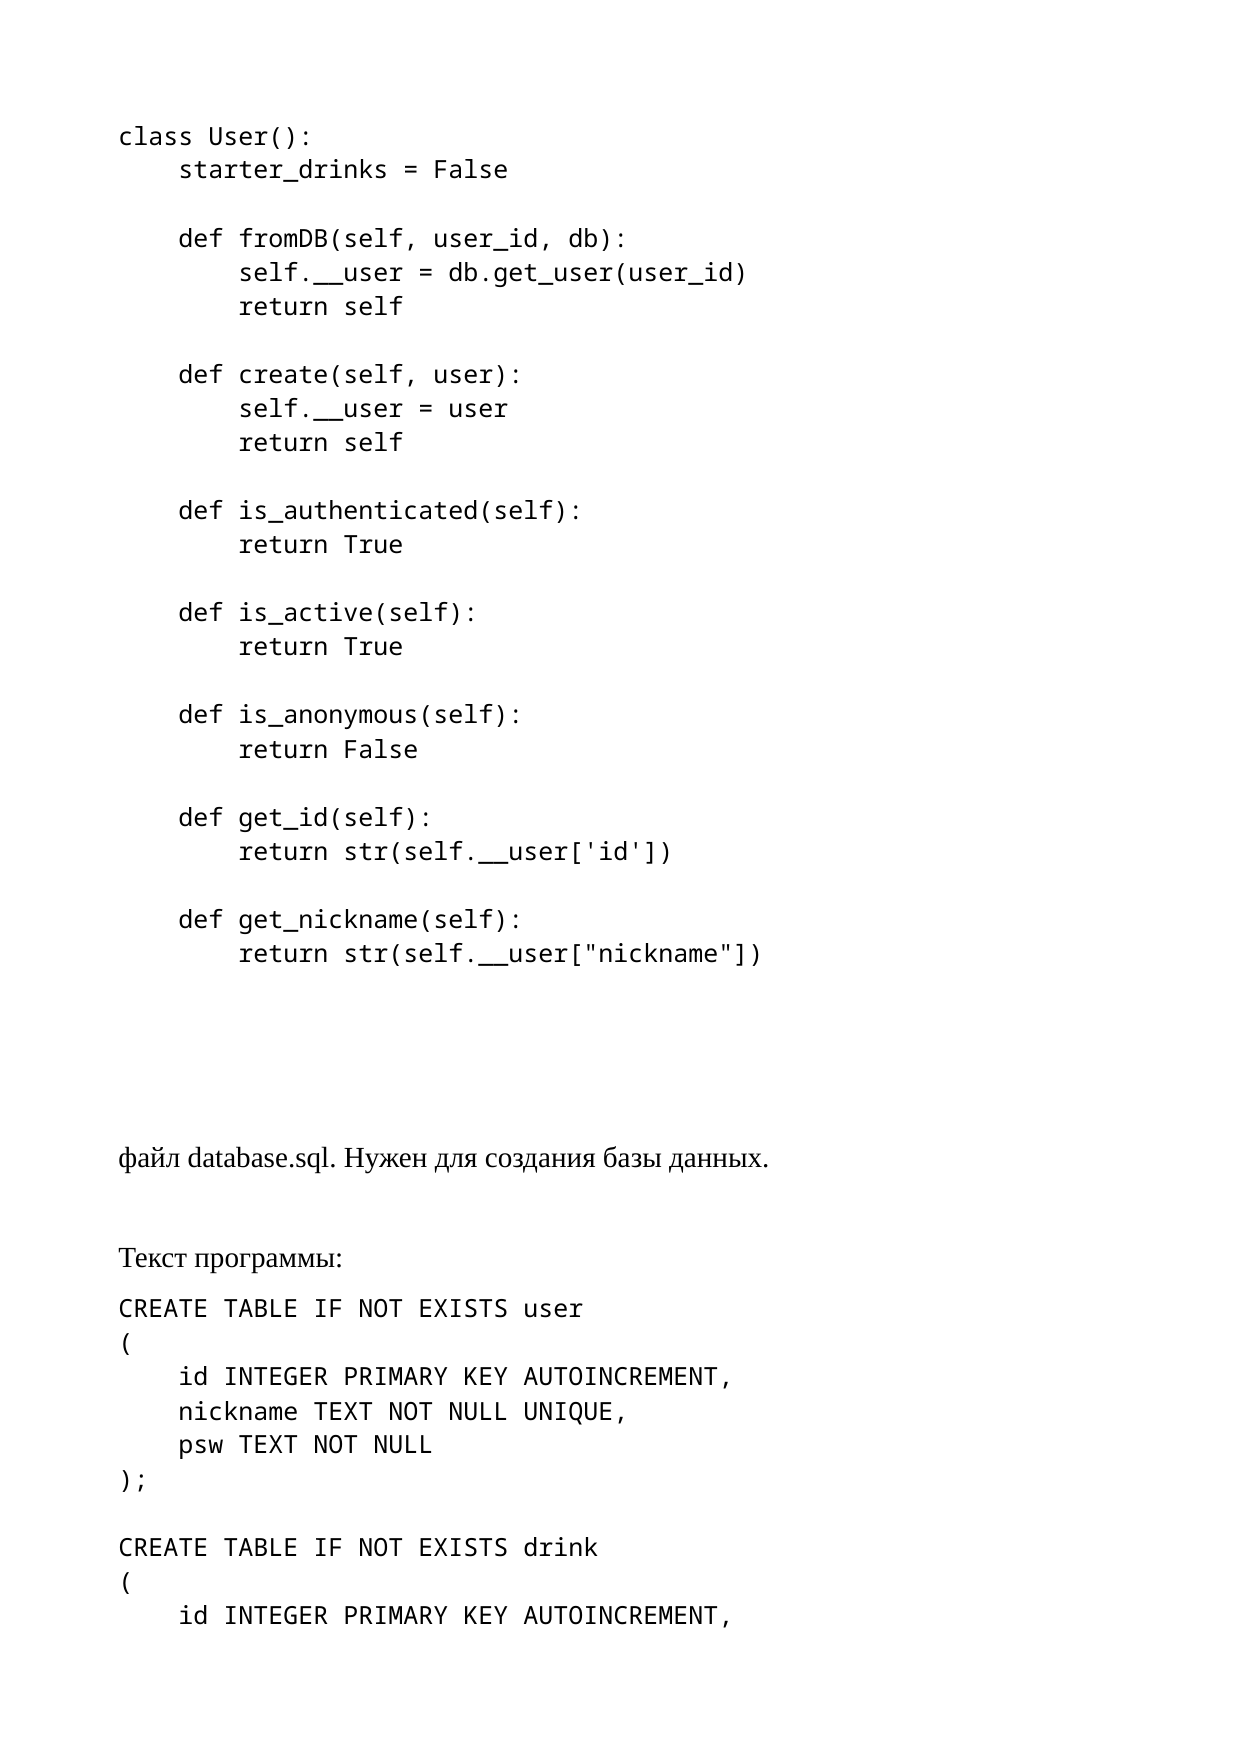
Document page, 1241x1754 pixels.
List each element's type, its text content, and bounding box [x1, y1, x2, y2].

text id INTEGER PRIMARY KEY AUTOINCREMENT, [118, 1359, 1122, 1393]
text def is_anonymous(self): [118, 697, 1122, 731]
text ); [118, 1461, 1122, 1495]
text return str(self.__user["nickname"]) [118, 936, 1122, 970]
text self.__user = user [118, 391, 1122, 425]
text return True [118, 527, 1122, 561]
text def get_nickname(self): [118, 902, 1122, 936]
text class User(): [118, 118, 1122, 152]
text def is_active(self): [118, 595, 1122, 629]
text return True [118, 629, 1122, 663]
text def fromDB(self, user_id, db): [118, 220, 1122, 254]
text return str(self.__user['id']) [118, 833, 1122, 867]
text id INTEGER PRIMARY KEY AUTOINCREMENT, [118, 1597, 1122, 1632]
text файл database.sql. Нужен для создания базы данных. [118, 1140, 1122, 1173]
text nickname TEXT NOT NULL UNIQUE, [118, 1393, 1122, 1427]
text psw TEXT NOT NULL [118, 1427, 1122, 1461]
text ( [118, 1563, 1122, 1597]
text self.__user = db.get_user(user_id) [118, 254, 1122, 288]
text def create(self, user): [118, 357, 1122, 391]
text starter_drinks = False [118, 152, 1122, 186]
text return self [118, 425, 1122, 459]
text return False [118, 731, 1122, 765]
text return self [118, 288, 1122, 322]
text def get_id(self): [118, 799, 1122, 833]
text Текст программы: [118, 1241, 1122, 1274]
text ( [118, 1325, 1122, 1359]
text CREATE TABLE IF NOT EXISTS user [118, 1291, 1122, 1325]
text def is_authenticated(self): [118, 493, 1122, 527]
text CREATE TABLE IF NOT EXISTS drink [118, 1529, 1122, 1563]
